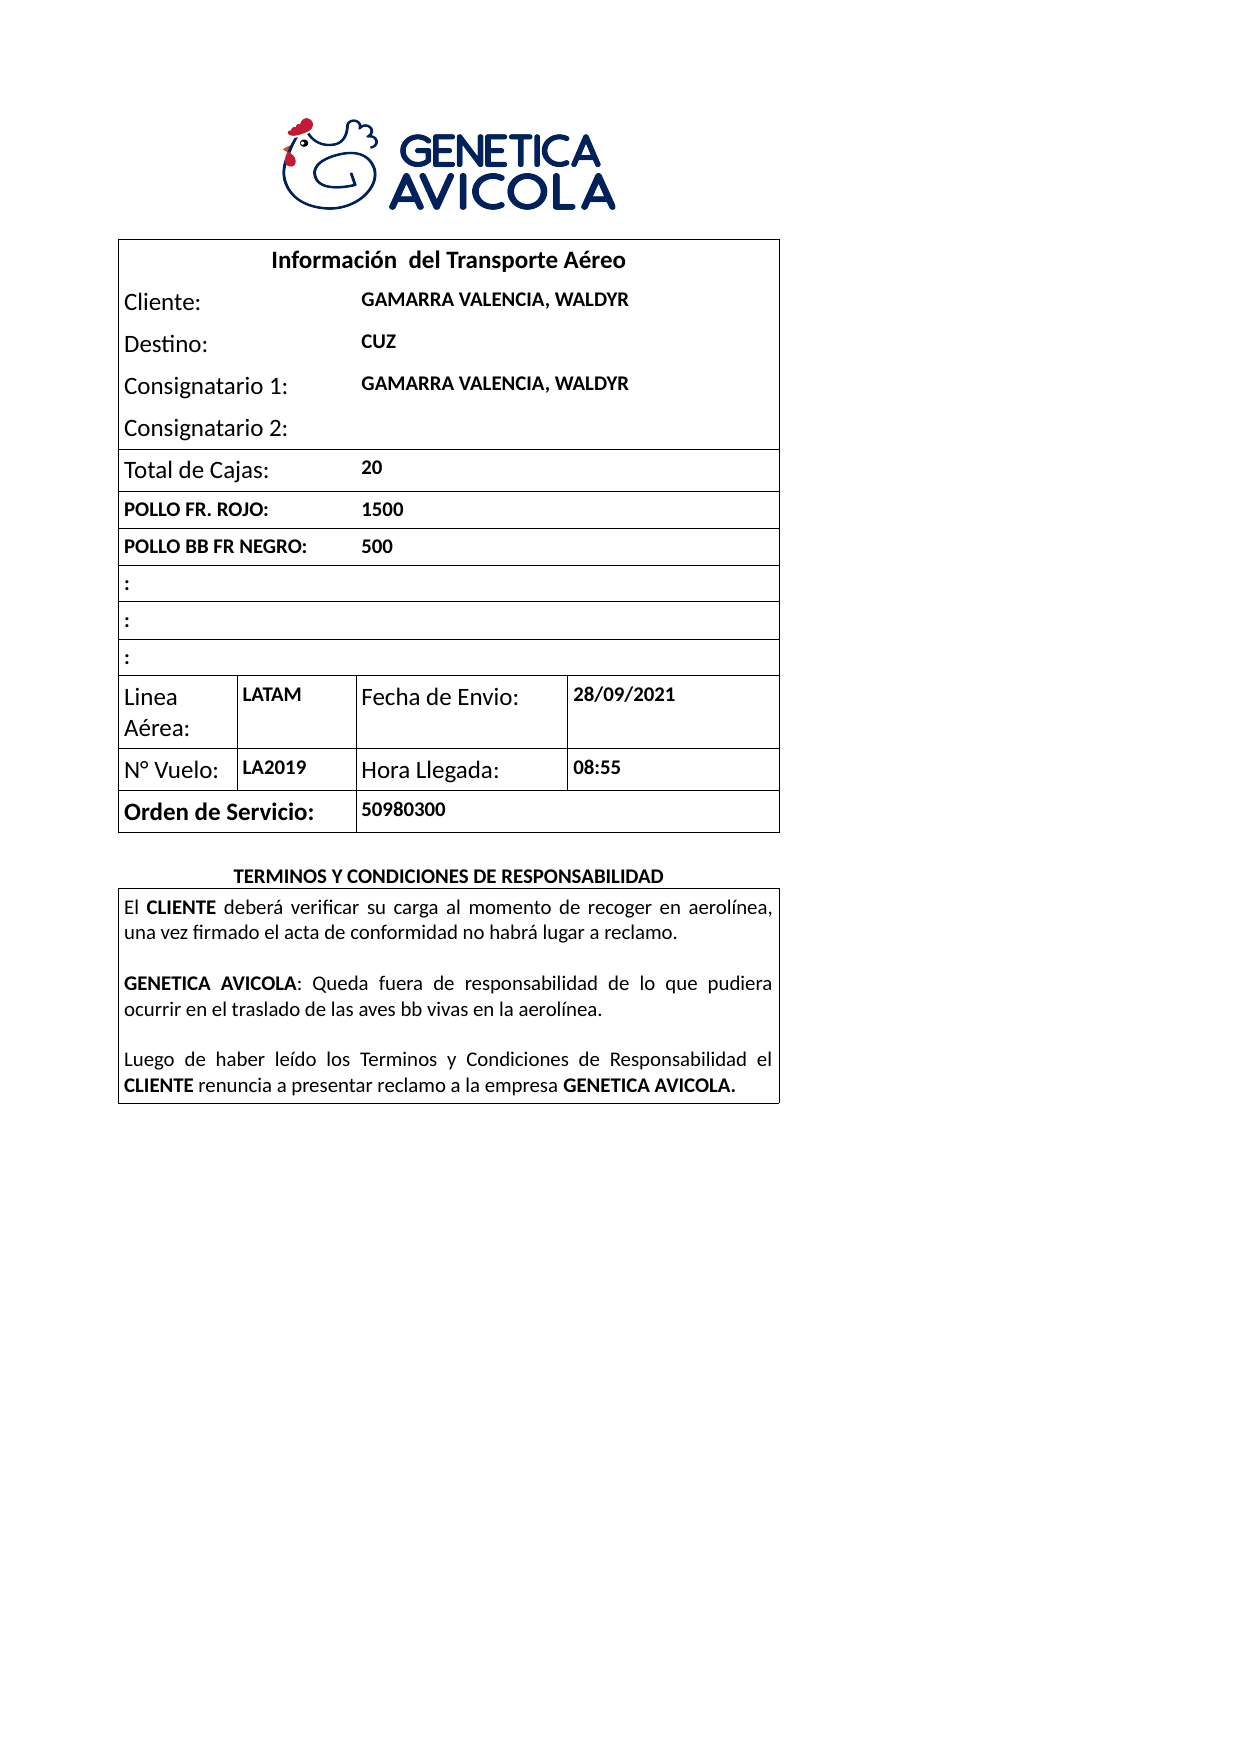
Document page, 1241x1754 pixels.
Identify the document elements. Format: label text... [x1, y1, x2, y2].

table_cell [356, 566, 779, 601]
table_cell LATAM [238, 676, 356, 748]
table_cell Total de Cajas: [119, 450, 356, 491]
picture [282, 118, 616, 210]
table_cell Destino: [119, 323, 356, 364]
table_cell LA2019 [238, 749, 356, 790]
table_cell : [119, 566, 356, 601]
table_cell 1500 [356, 492, 779, 527]
table_cell GAMARRA VALENCIA, WALDYR [356, 281, 779, 322]
table_cell : [119, 640, 356, 675]
table_cell 50980300 [357, 791, 779, 832]
table_cell Linea Aérea: [119, 676, 237, 748]
table_cell N° Vuelo: [119, 749, 237, 790]
table_cell Consignatario 1: [119, 365, 356, 406]
table_header Información del Transporte Aéreo [119, 240, 779, 281]
table_cell CUZ [356, 323, 779, 364]
table_cell [356, 640, 779, 675]
table_cell GAMARRA VALENCIA, WALDYR [356, 365, 779, 406]
table_cell POLLO BB FR NEGRO: [119, 529, 356, 564]
table_cell 08:55 [568, 749, 779, 790]
table_cell El CLIENTE deberá verificar su carga al momento de recoger en aerolínea, una vez firmado el acta de conformidad no habrá lugar a reclamo. GENETICA AVICOLA: Queda fuera de responsabilidad de lo que pudiera ocurrir en el traslado de las aves bb vivas en la aerolínea. Luego de haber leído los Terminos y Condiciones de Responsabilidad el CLIENTE renuncia a presentar reclamo a la empresa GENETICA AVICOLA. [119, 889, 779, 1103]
table_cell Cliente: [119, 281, 356, 322]
table_cell POLLO FR. ROJO: [119, 492, 356, 527]
table_cell 500 [356, 529, 779, 564]
table_cell Hora Llegada: [357, 749, 567, 790]
table_cell Fecha de Envio: [357, 676, 567, 748]
table_cell 20 [356, 450, 779, 491]
table_cell TERMINOS Y CONDICIONES DE RESPONSABILIDAD [118, 833, 779, 888]
table_cell [356, 406, 779, 448]
table_cell Consignatario 2: [119, 406, 356, 448]
table_cell Orden de Servicio: [119, 791, 356, 832]
table_cell : [119, 602, 356, 638]
table_cell 28/09/2021 [568, 676, 779, 748]
table_cell [356, 602, 779, 638]
